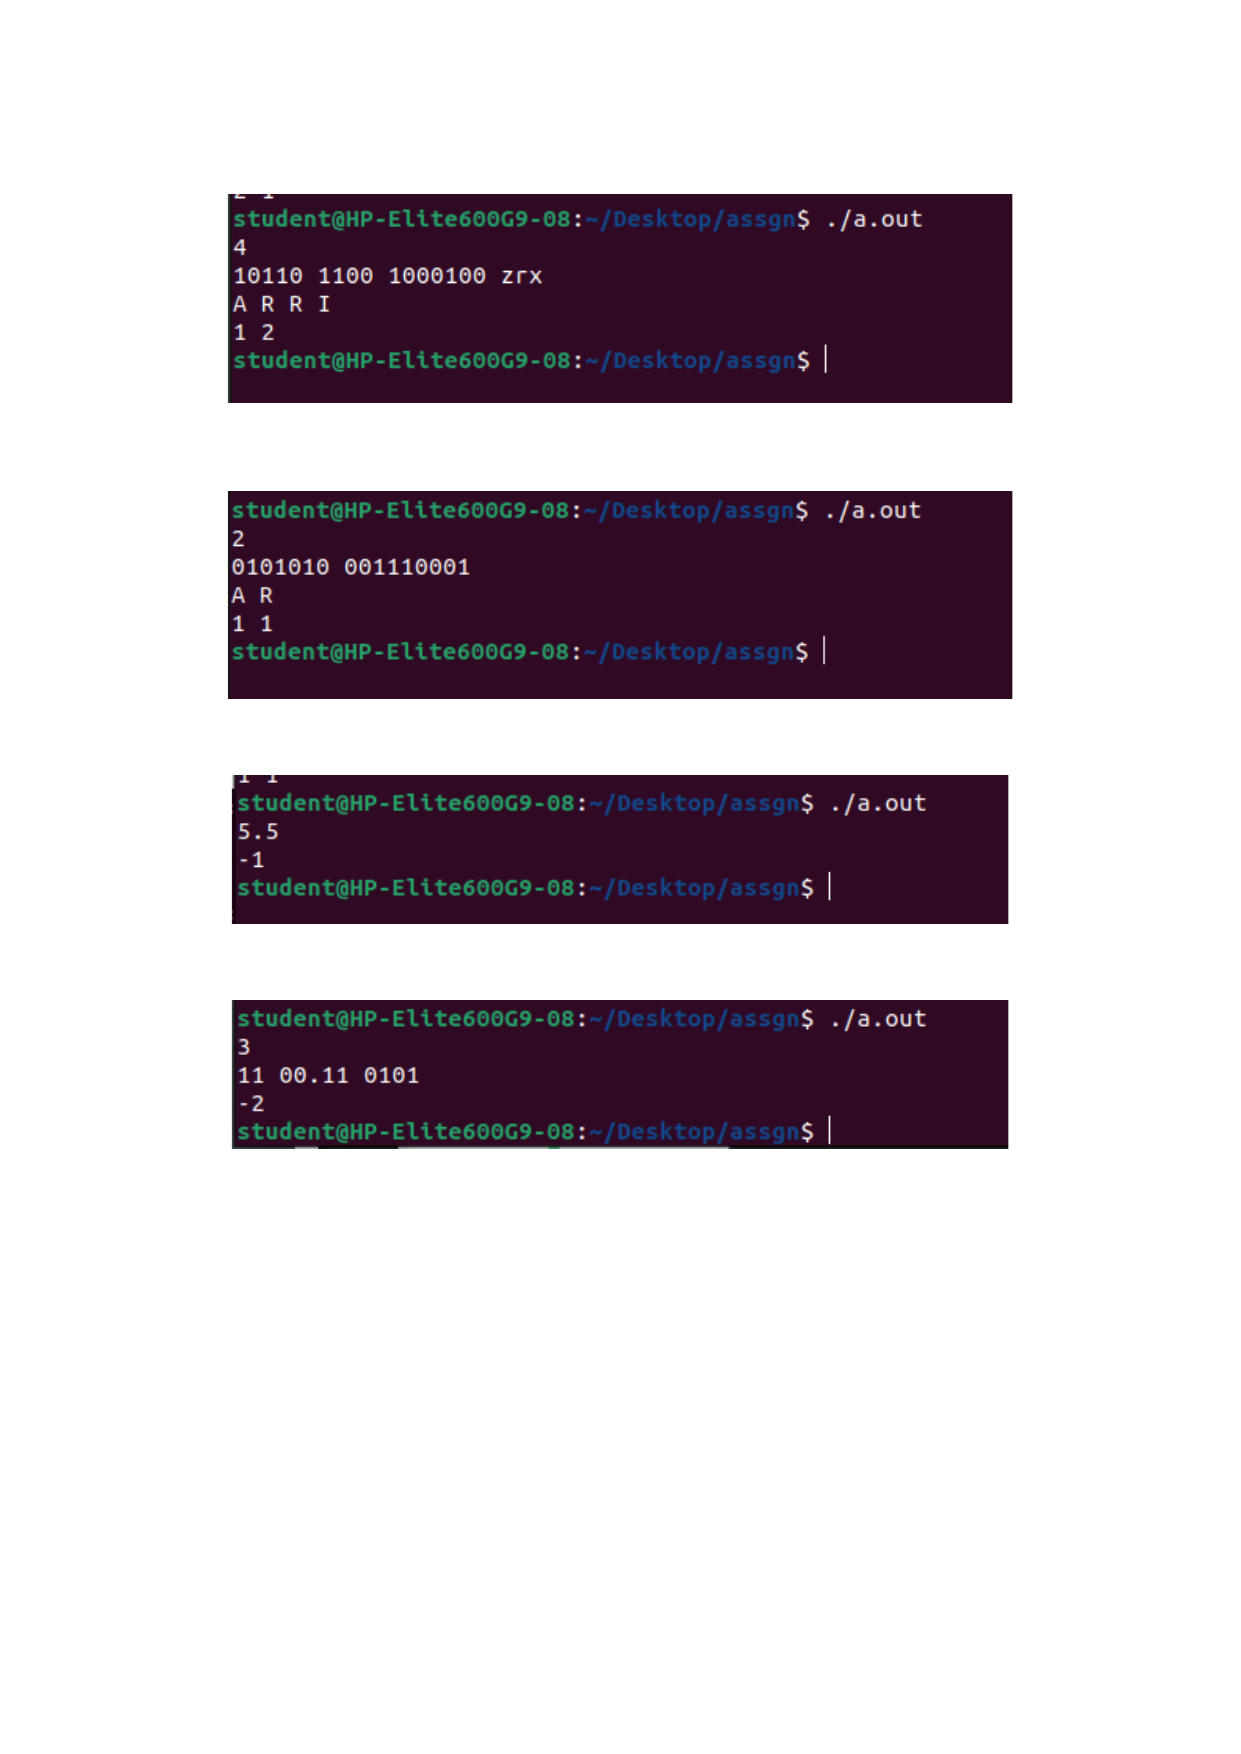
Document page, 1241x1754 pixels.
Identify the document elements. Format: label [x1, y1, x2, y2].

picture [227, 491, 1013, 699]
picture [227, 194, 1013, 403]
picture [231, 775, 1009, 924]
picture [231, 1000, 1009, 1149]
